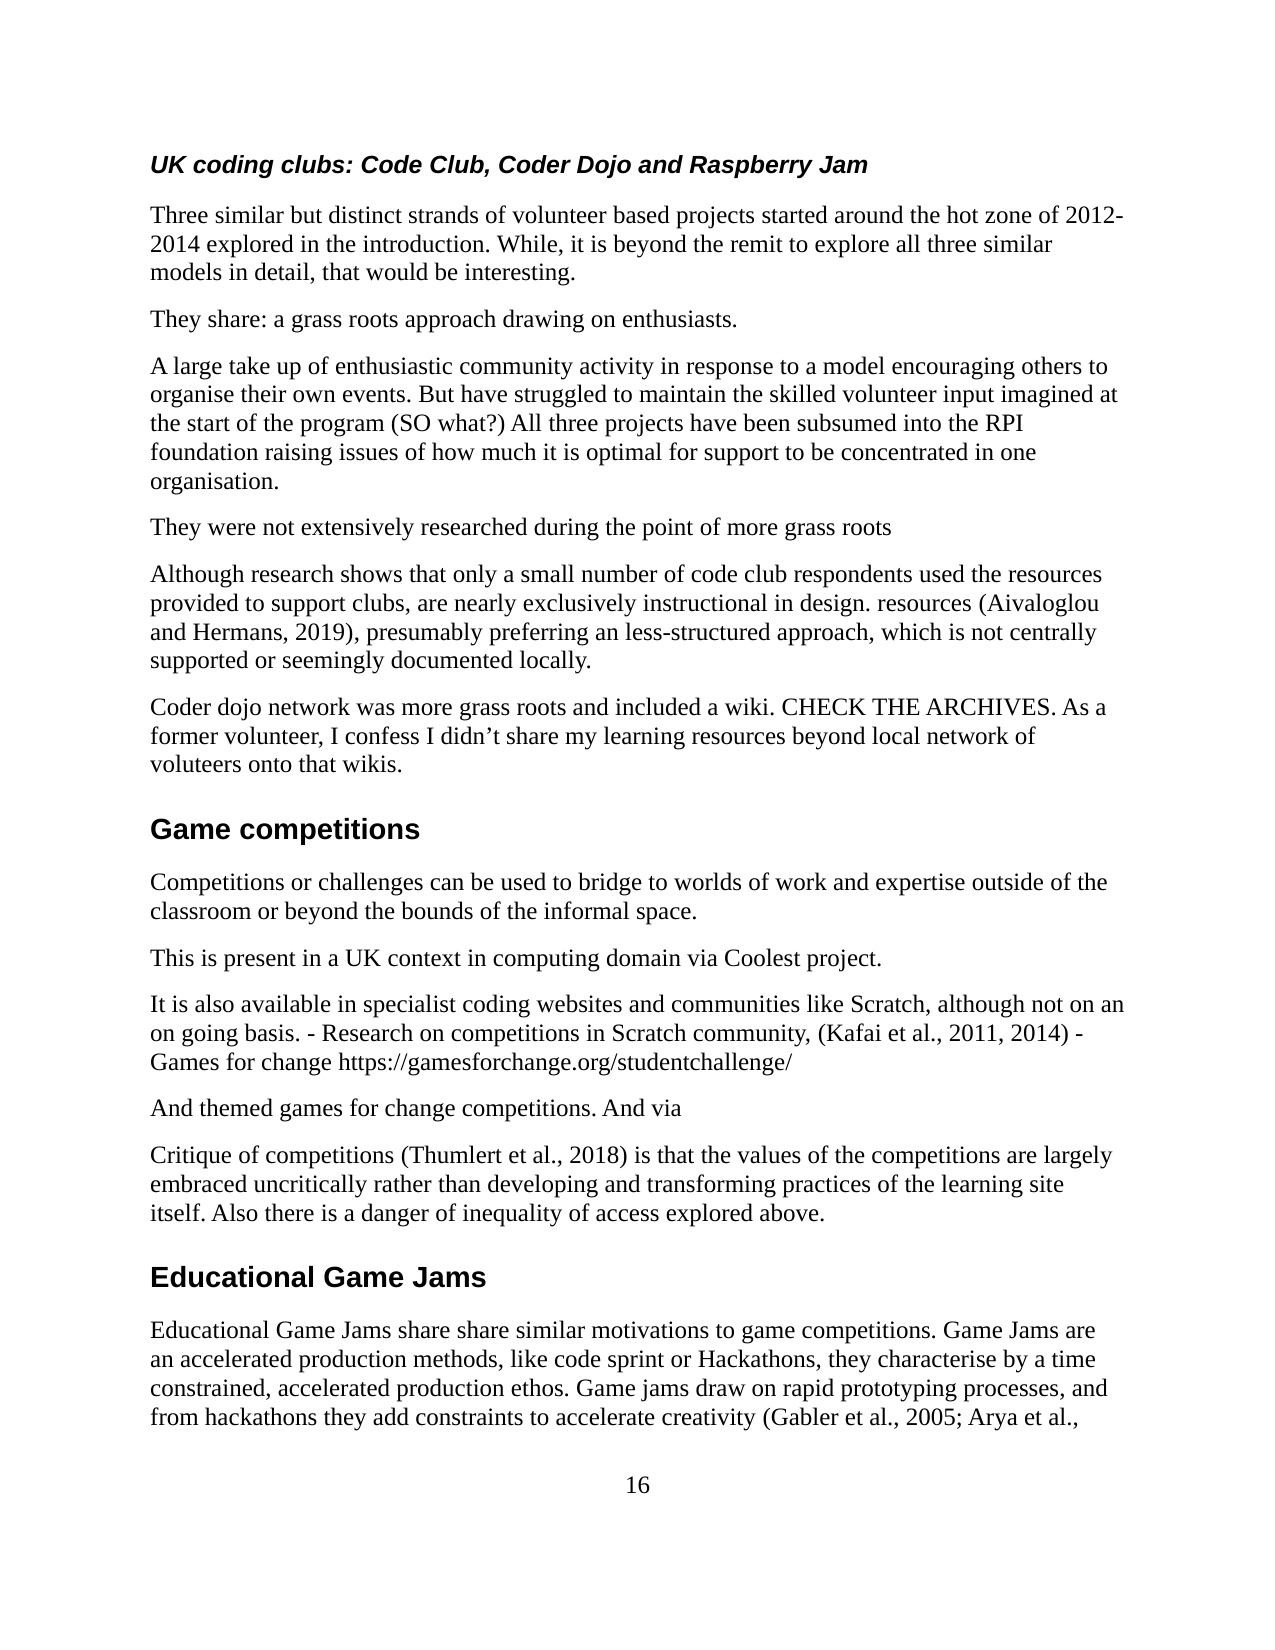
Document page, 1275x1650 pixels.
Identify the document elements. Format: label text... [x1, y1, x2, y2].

text Three similar but distinct strands of volunteer based projects started around the hot zone of 2012-2014 explored in the introduction. While, it is beyond the remit to explore all three similar models in detail, that would be interesting. [150, 200, 1125, 286]
text Although research shows that only a small number of code club respondents used the resources provided to support clubs, are nearly exclusively instructional in design. resources (Aivaloglou and Hermans, 2019), presumably preferring an less-structured approach, which is not centrally supported or seemingly documented locally. [150, 559, 1125, 674]
text It is also available in specialist coding websites and communities like Scratch, although not on an on going basis. - Research on competitions in Scratch community, (Kafai et al., 2011, 2014) - Games for change https://gamesforchange.org/studentchallenge/ [150, 989, 1125, 1076]
text And themed games for change competitions. And via [150, 1093, 1125, 1122]
subtitle Game competitions [150, 812, 1125, 846]
subtitle Educational Game Jams [150, 1260, 1125, 1294]
text They were not extensively researched during the point of more grass roots [150, 512, 1125, 541]
text A large take up of enthusiastic community activity in response to a model encouraging others to organise their own events. But have struggled to maintain the skilled volunteer input imagined at the start of the program (SO what?) All three projects have been subsumed into the RPI foundation raising issues of how much it is optimal for support to be concentrated in one organisation. [150, 351, 1125, 494]
text This is present in a UK context in computing domain via Coolest project. [150, 943, 1125, 971]
text Competitions or challenges can be used to bridge to worlds of work and expertise outside of the classroom or beyond the bounds of the informal space. [150, 867, 1125, 925]
text Coder dojo network was more grass roots and included a wiki. CHECK THE ARCHIVES. As a former volunteer, I confess I didn’t share my learning resources beyond local network of voluteers onto that wikis. [150, 692, 1125, 778]
text They share: a grass roots approach drawing on enthusiasts. [150, 304, 1125, 333]
text Critique of competitions (Thumlert et al., 2018) is that the values of the competitions are largely embraced uncritically rather than developing and transforming practices of the learning site itself. Also there is a danger of inequality of access explored above. [150, 1140, 1125, 1226]
text Educational Game Jams share share similar motivations to game competitions. Game Jams are an accelerated production methods, like code sprint or Hackathons, they characterise by a time constrained, accelerated production ethos. Game jams draw on rapid prototyping processes, and from hackathons they add constraints to accelerate creativity (Gabler et al., 2005; Arya et al., [150, 1315, 1125, 1430]
subtitle UK coding clubs: Code Club, Coder Dojo and Raspberry Jam [150, 150, 1125, 178]
